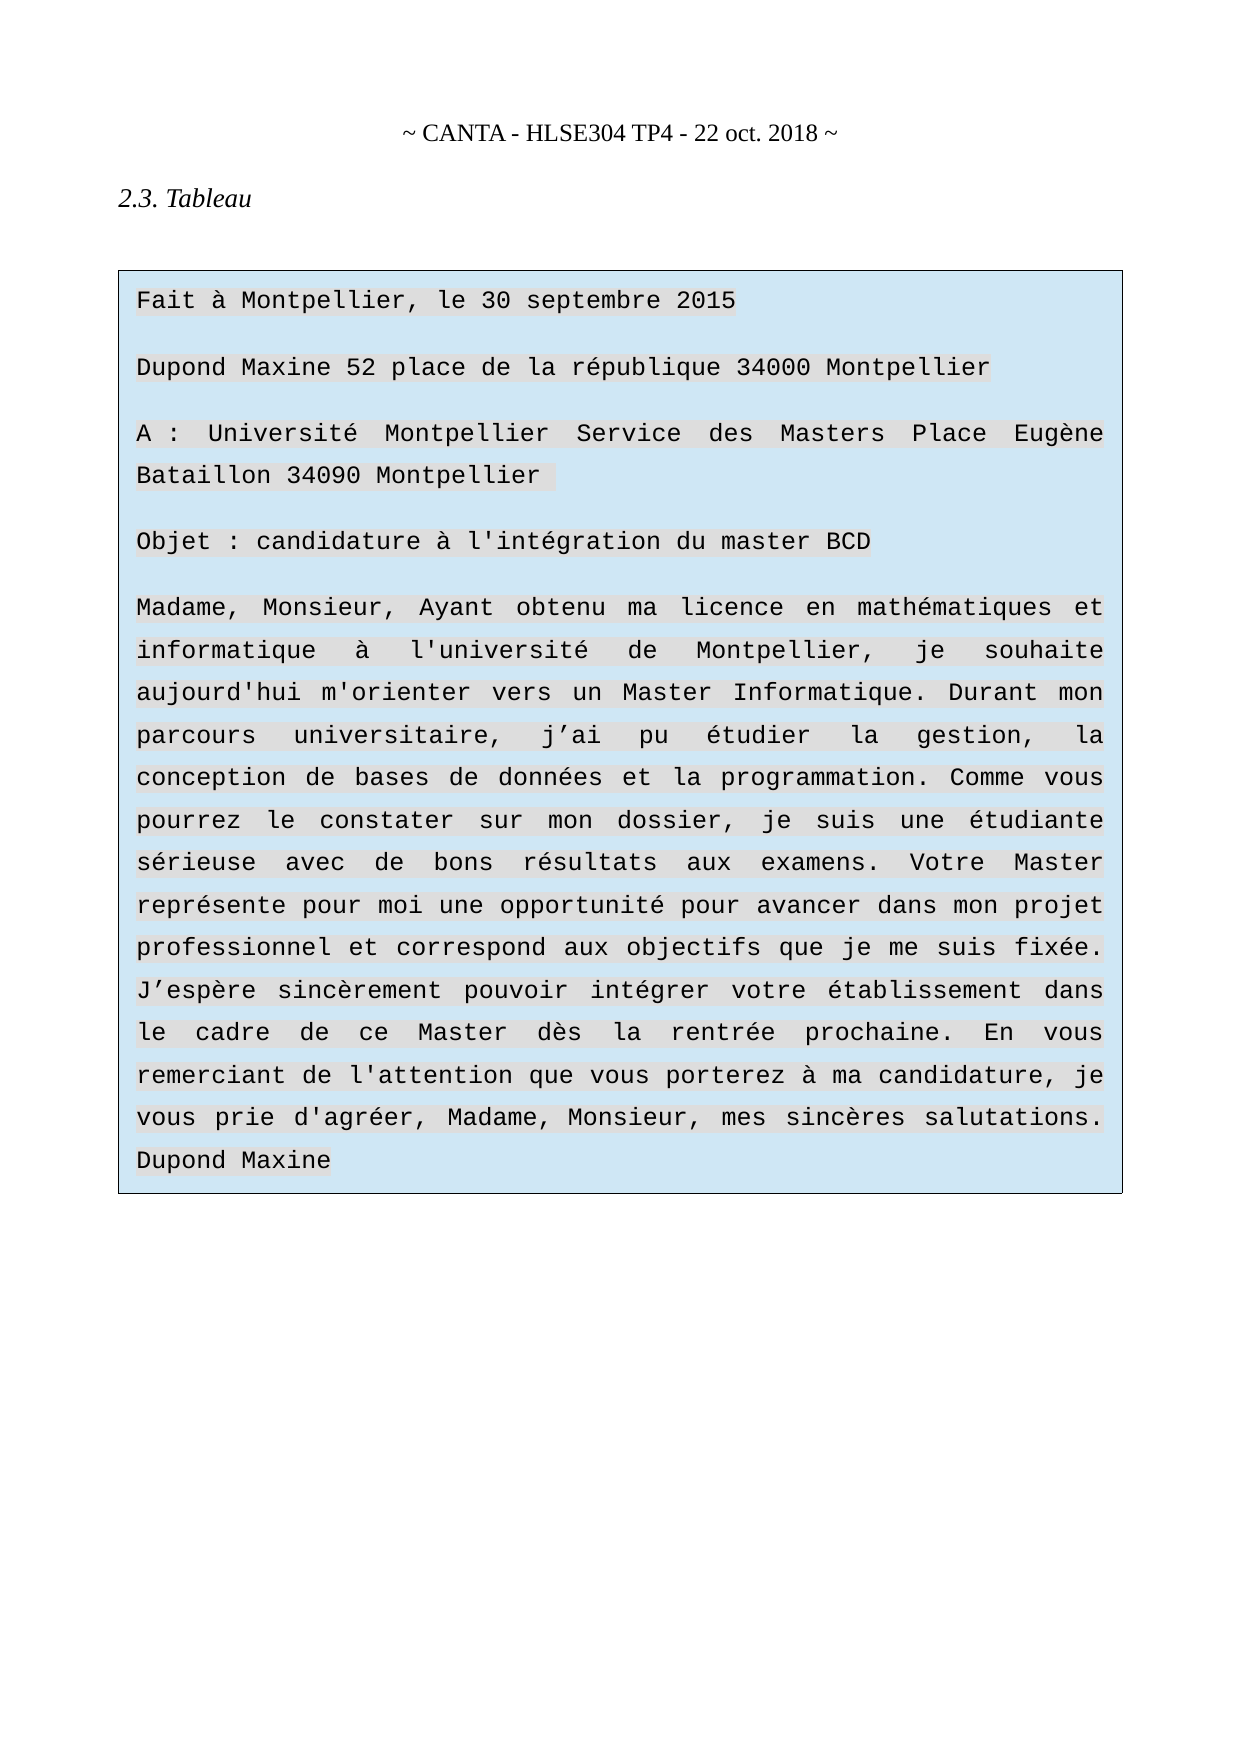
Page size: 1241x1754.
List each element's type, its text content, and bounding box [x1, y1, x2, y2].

text Madame, Monsieur, Ayant obtenu ma licence en mathématiques et informatique à l'université de Montpellier, je souhaite aujourd'hui m'orienter vers un Master Informatique. Durant mon parcours universitaire, j’ai pu étudier la gestion, la conception de bases de données et la programmation. Comme vous pourrez le constater sur mon dossier, je suis une étudiante sérieuse avec de bons résultats aux examens. Votre Master représente pour moi une opportunité pour avancer dans mon projet professionnel et correspond aux objectifs que je me suis fixée. J’espère sincèrement pouvoir intégrer votre établissement dans le cadre de ce Master dès la rentrée prochaine. En vous remerciant de l'attention que vous porterez à ma candidature, je vous prie d'agréer, Madame, Monsieur, mes sincères salutations. Dupond Maxine [119, 577, 1122, 1193]
text A : Université Montpellier Service des Masters Place Eugène Bataillon 34090 Montpellier [119, 402, 1122, 491]
text Objet : candidature à l'intégration du master BCD [119, 511, 1122, 557]
text Fait à Montpellier, le 30 septembre 2015 [119, 271, 1122, 316]
text Dupond Maxine 52 place de la république 34000 Montpellier [119, 336, 1122, 382]
text 2.3. Tableau [118, 182, 1122, 213]
